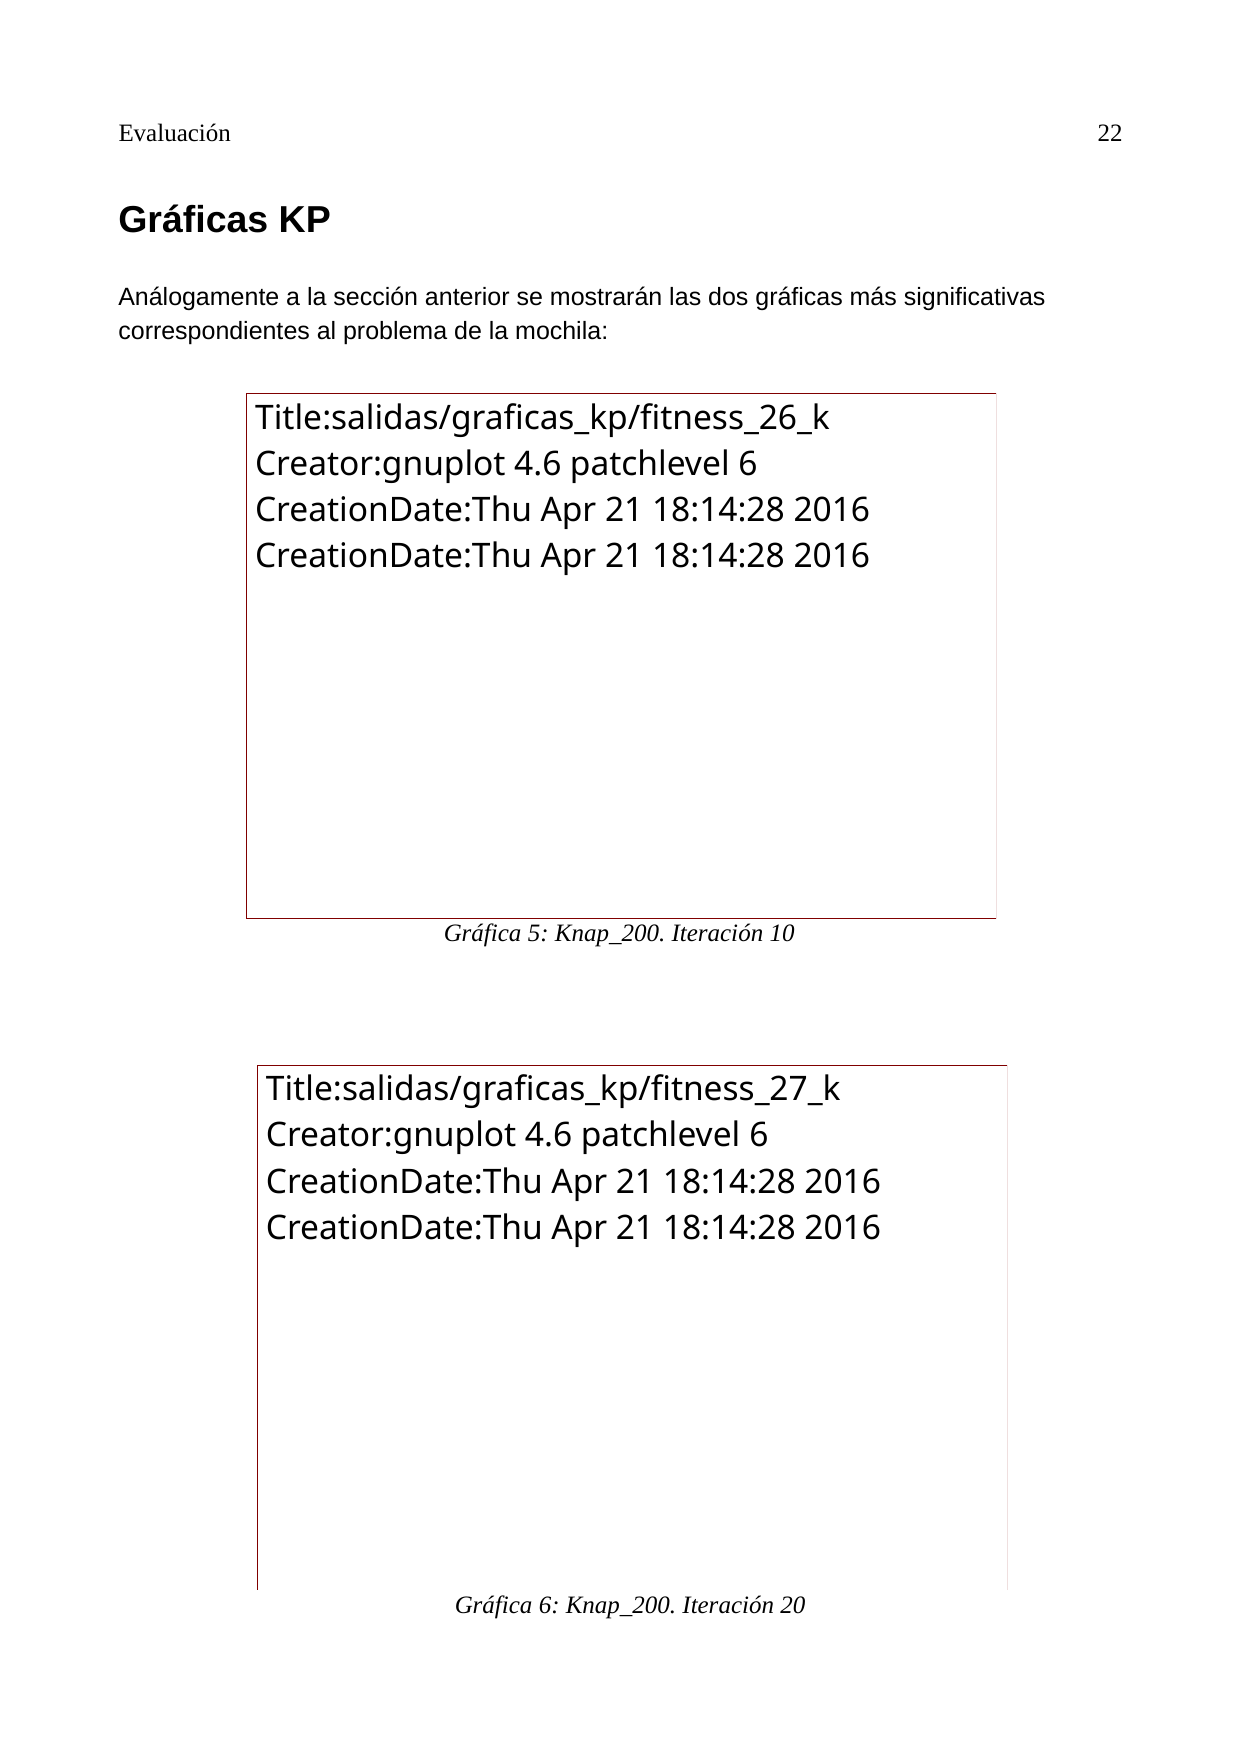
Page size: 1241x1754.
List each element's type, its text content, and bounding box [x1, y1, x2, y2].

text [244, 379, 996, 391]
text Gráfica 5: Knap_200. Iteración 10 [244, 391, 996, 947]
text Gráfica 6: Knap_200. Iteración 20 [255, 1063, 1007, 1619]
subtitle Gráficas KP [118, 197, 1122, 240]
text Análogamente a la sección anterior se mostrarán las dos gráficas más significativas correspondientes al problema de la mochila: [118, 281, 1122, 345]
